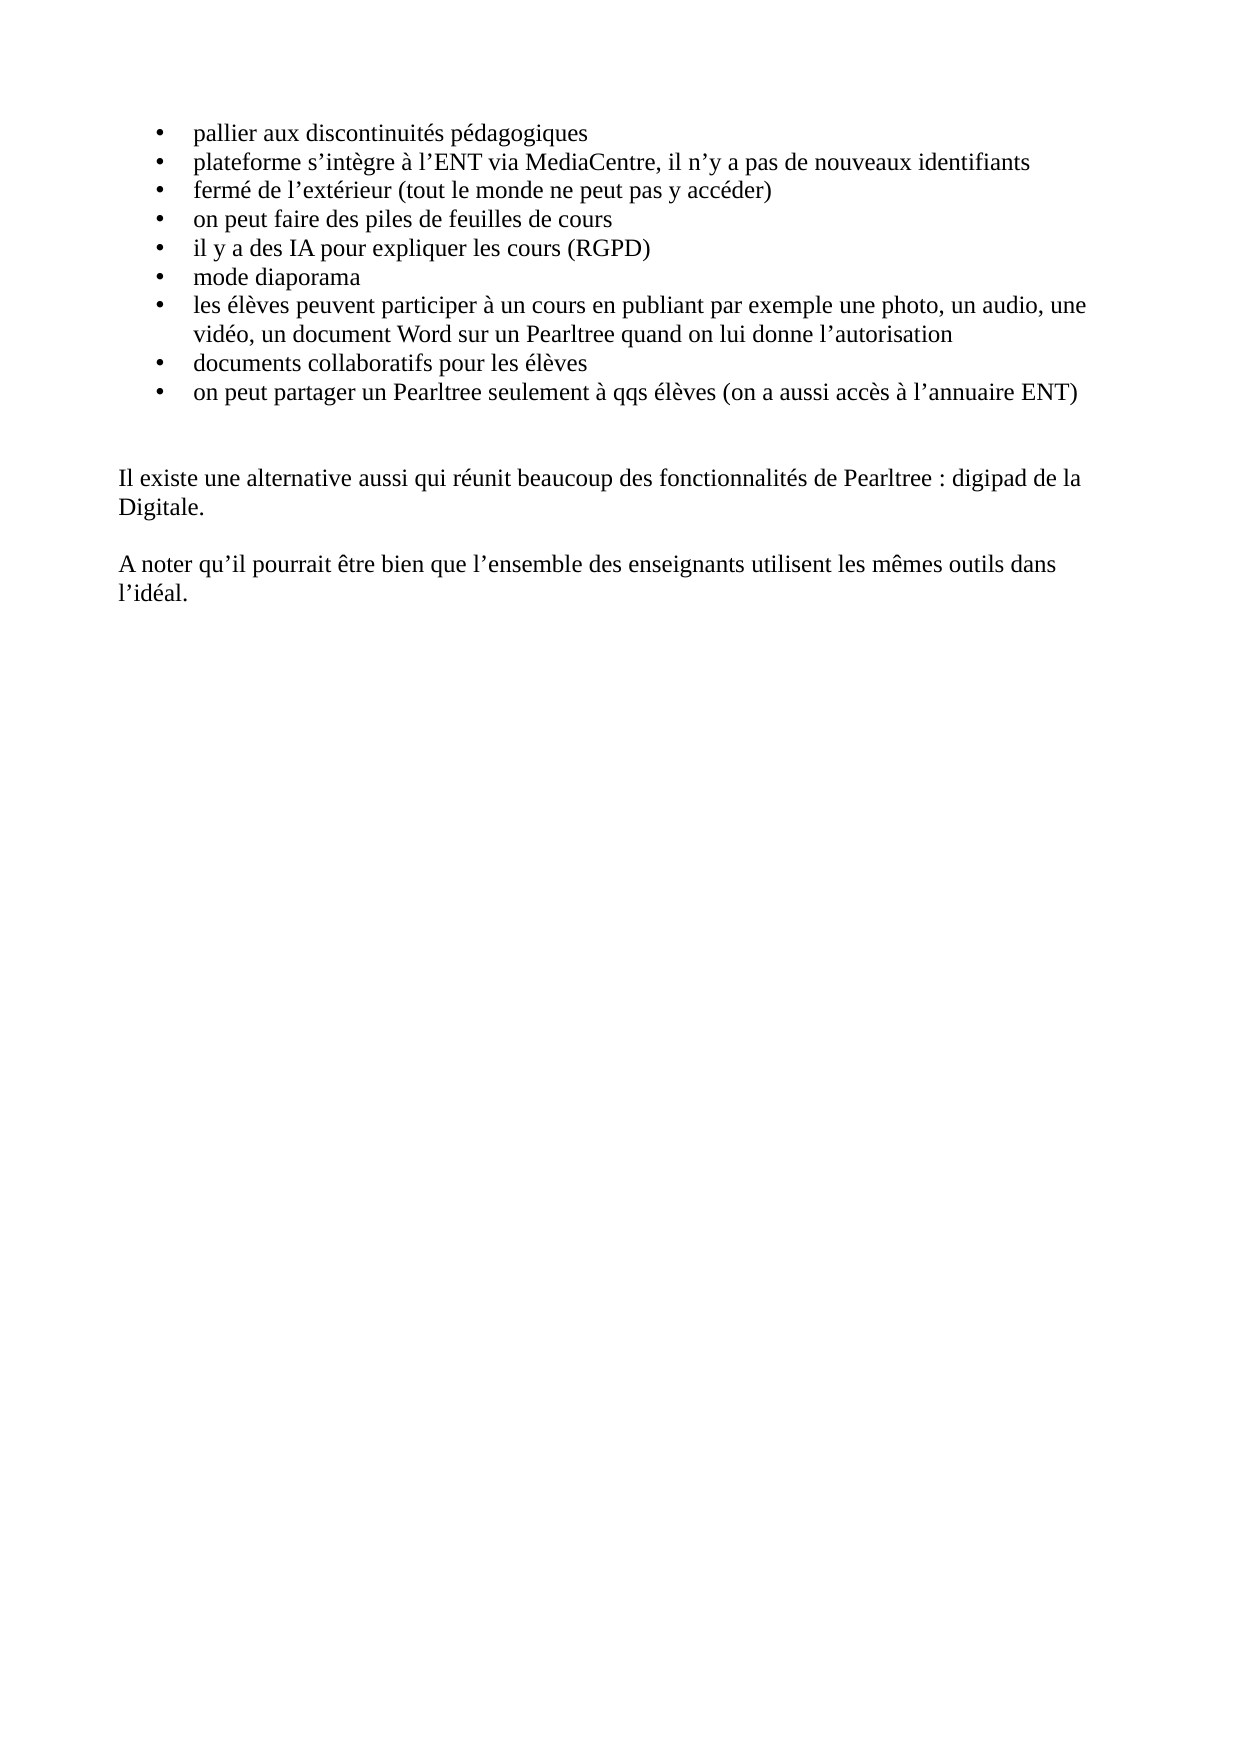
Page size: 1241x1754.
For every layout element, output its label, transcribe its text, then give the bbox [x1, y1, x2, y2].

list plateforme s’intègre à l’ENT via MediaCentre, il n’y a pas de nouveaux identifiants [156, 147, 1122, 176]
list les élèves peuvent participer à un cours en publiant par exemple une photo, un audio, une vidéo, un document Word sur un Pearltree quand on lui donne l’autorisation [156, 291, 1122, 348]
list il y a des IA pour expliquer les cours (RGPD) [156, 233, 1122, 262]
text A noter qu’il pourrait être bien que l’ensemble des enseignants utilisent les mêmes outils dans l’idéal. [118, 549, 1122, 607]
list pallier aux discontinuités pédagogiques [156, 118, 1122, 147]
list documents collaboratifs pour les élèves [156, 348, 1122, 377]
list on peut faire des piles de feuilles de cours [156, 204, 1122, 233]
list fermé de l’extérieur (tout le monde ne peut pas y accéder) [156, 176, 1122, 204]
list mode diaporama [156, 262, 1122, 291]
list on peut partager un Pearltree seulement à qqs élèves (on a aussi accès à l’annuaire ENT) [156, 377, 1122, 406]
text Il existe une alternative aussi qui réunit beaucoup des fonctionnalités de Pearltree : digipad de la Digitale. [118, 463, 1122, 521]
